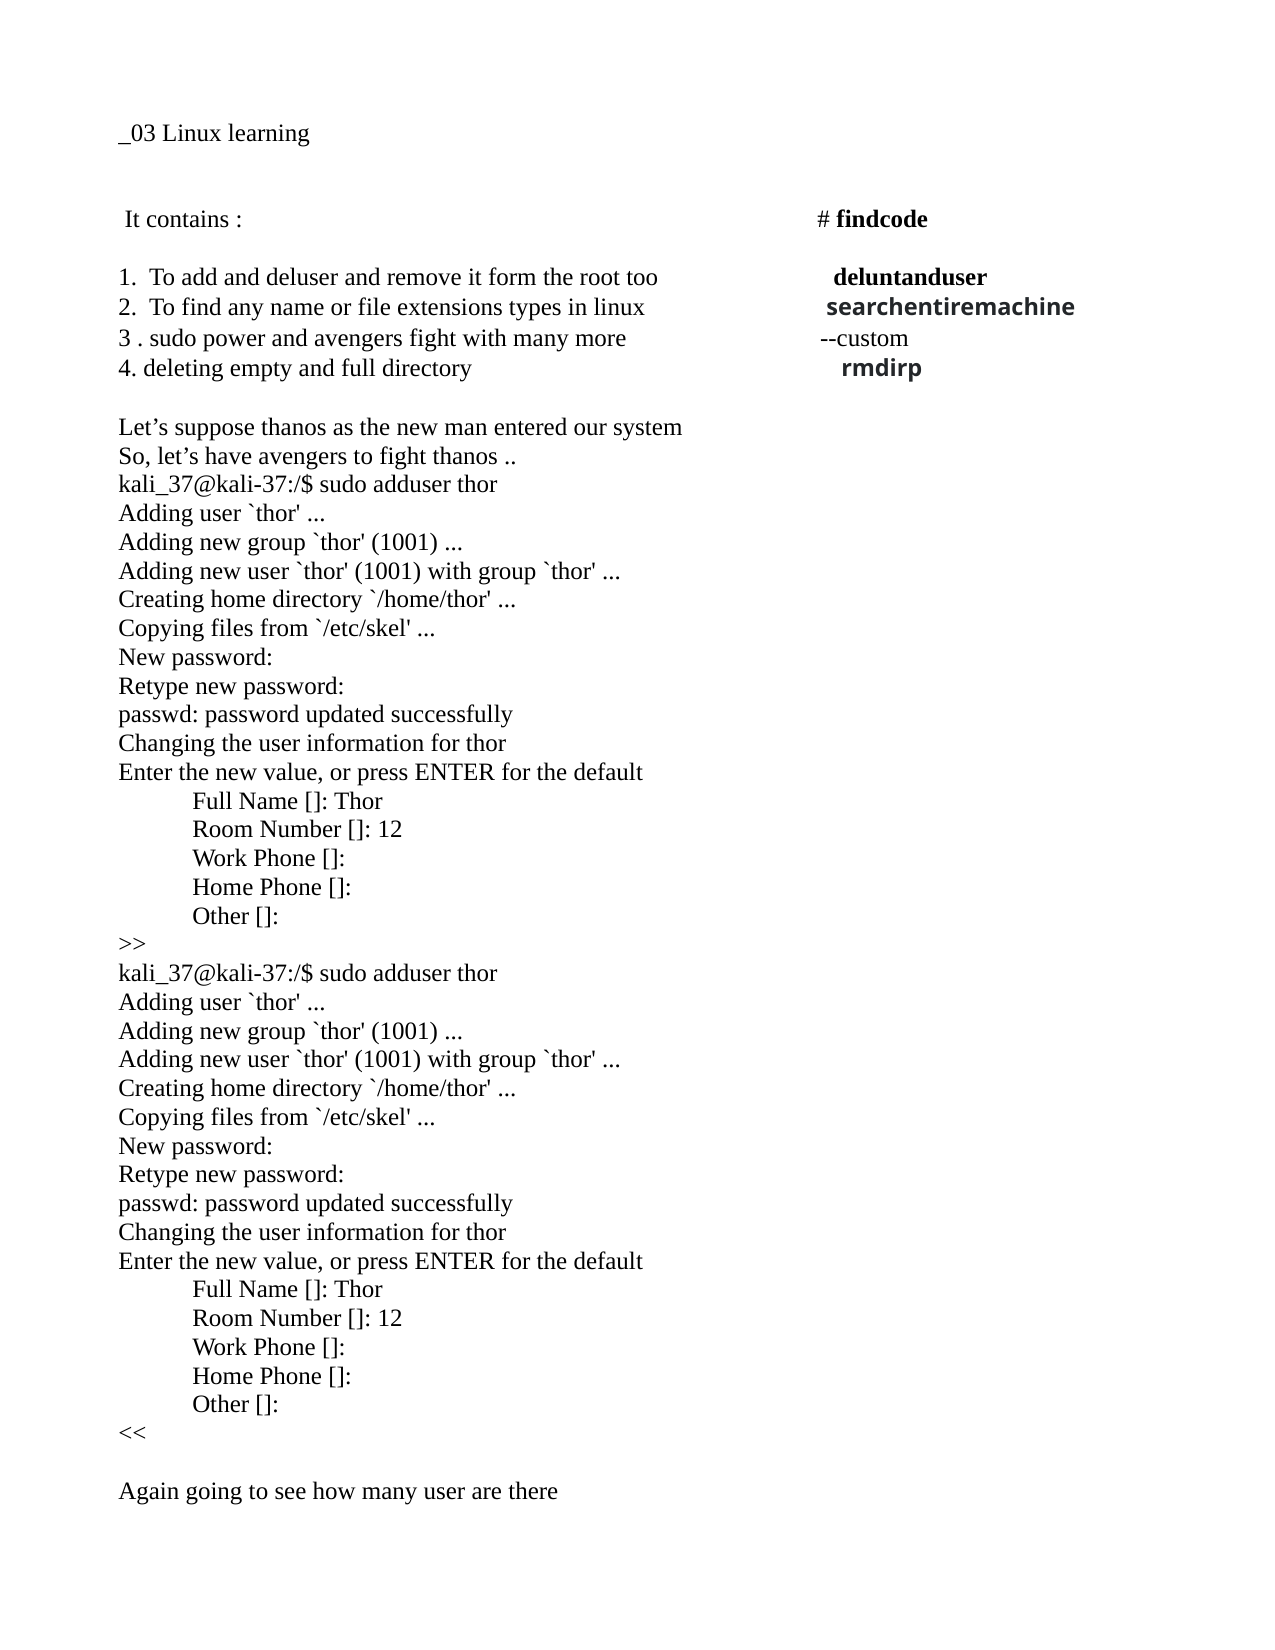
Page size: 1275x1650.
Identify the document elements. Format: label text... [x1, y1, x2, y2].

text passwd: password updated successfully [118, 1188, 1157, 1217]
text Adding new user `thor' (1001) with group `thor' ... [118, 1044, 1157, 1073]
text kali_37@kali-37:/$ sudo adduser thor [118, 958, 1157, 987]
text 2. To find any name or file extensions types in linux searchentiremachine [118, 291, 1157, 323]
text Room Number []: 12 [118, 1303, 1157, 1332]
text Creating home directory `/home/thor' ... [118, 584, 1157, 613]
text Adding new group `thor' (1001) ... [118, 1016, 1157, 1044]
text 1. To add and deluser and remove it form the root too deluntanduser [118, 262, 1157, 291]
text Changing the user information for thor [118, 1217, 1157, 1246]
text Home Phone []: [118, 872, 1157, 901]
text Other []: [118, 901, 1157, 929]
text Changing the user information for thor [118, 728, 1157, 757]
text So, let’s have avengers to fight thanos .. [118, 441, 1157, 469]
text Let’s suppose thanos as the new man entered our system [118, 412, 1157, 441]
text Copying files from `/etc/skel' ... [118, 613, 1157, 642]
text New password: [118, 1131, 1157, 1159]
text Adding new user `thor' (1001) with group `thor' ... [118, 556, 1157, 584]
text Adding user `thor' ... [118, 987, 1157, 1016]
text It contains : # findcode [118, 204, 1157, 233]
text kali_37@kali-37:/$ sudo adduser thor [118, 469, 1157, 498]
text Other []: [118, 1389, 1157, 1418]
text Creating home directory `/home/thor' ... [118, 1073, 1157, 1102]
text New password: [118, 642, 1157, 671]
text Enter the new value, or press ENTER for the default [118, 1246, 1157, 1274]
text Copying files from `/etc/skel' ... [118, 1102, 1157, 1131]
text Enter the new value, or press ENTER for the default [118, 757, 1157, 786]
text Work Phone []: [118, 843, 1157, 872]
text Home Phone []: [118, 1361, 1157, 1389]
text >> [118, 929, 1157, 958]
text Work Phone []: [118, 1332, 1157, 1361]
text 3 . sudo power and avengers fight with many more --custom [118, 323, 1157, 351]
text Adding user `thor' ... [118, 498, 1157, 527]
text 4. deleting empty and full directory rmdirp [118, 351, 1157, 383]
text << [118, 1418, 1157, 1447]
text Full Name []: Thor [118, 786, 1157, 814]
text Full Name []: Thor [118, 1274, 1157, 1303]
text Retype new password: [118, 671, 1157, 699]
text _03 Linux learning [118, 118, 1157, 147]
text Again going to see how many user are there [118, 1476, 1157, 1504]
text Retype new password: [118, 1159, 1157, 1188]
text passwd: password updated successfully [118, 699, 1157, 728]
text Room Number []: 12 [118, 814, 1157, 843]
text Adding new group `thor' (1001) ... [118, 527, 1157, 556]
